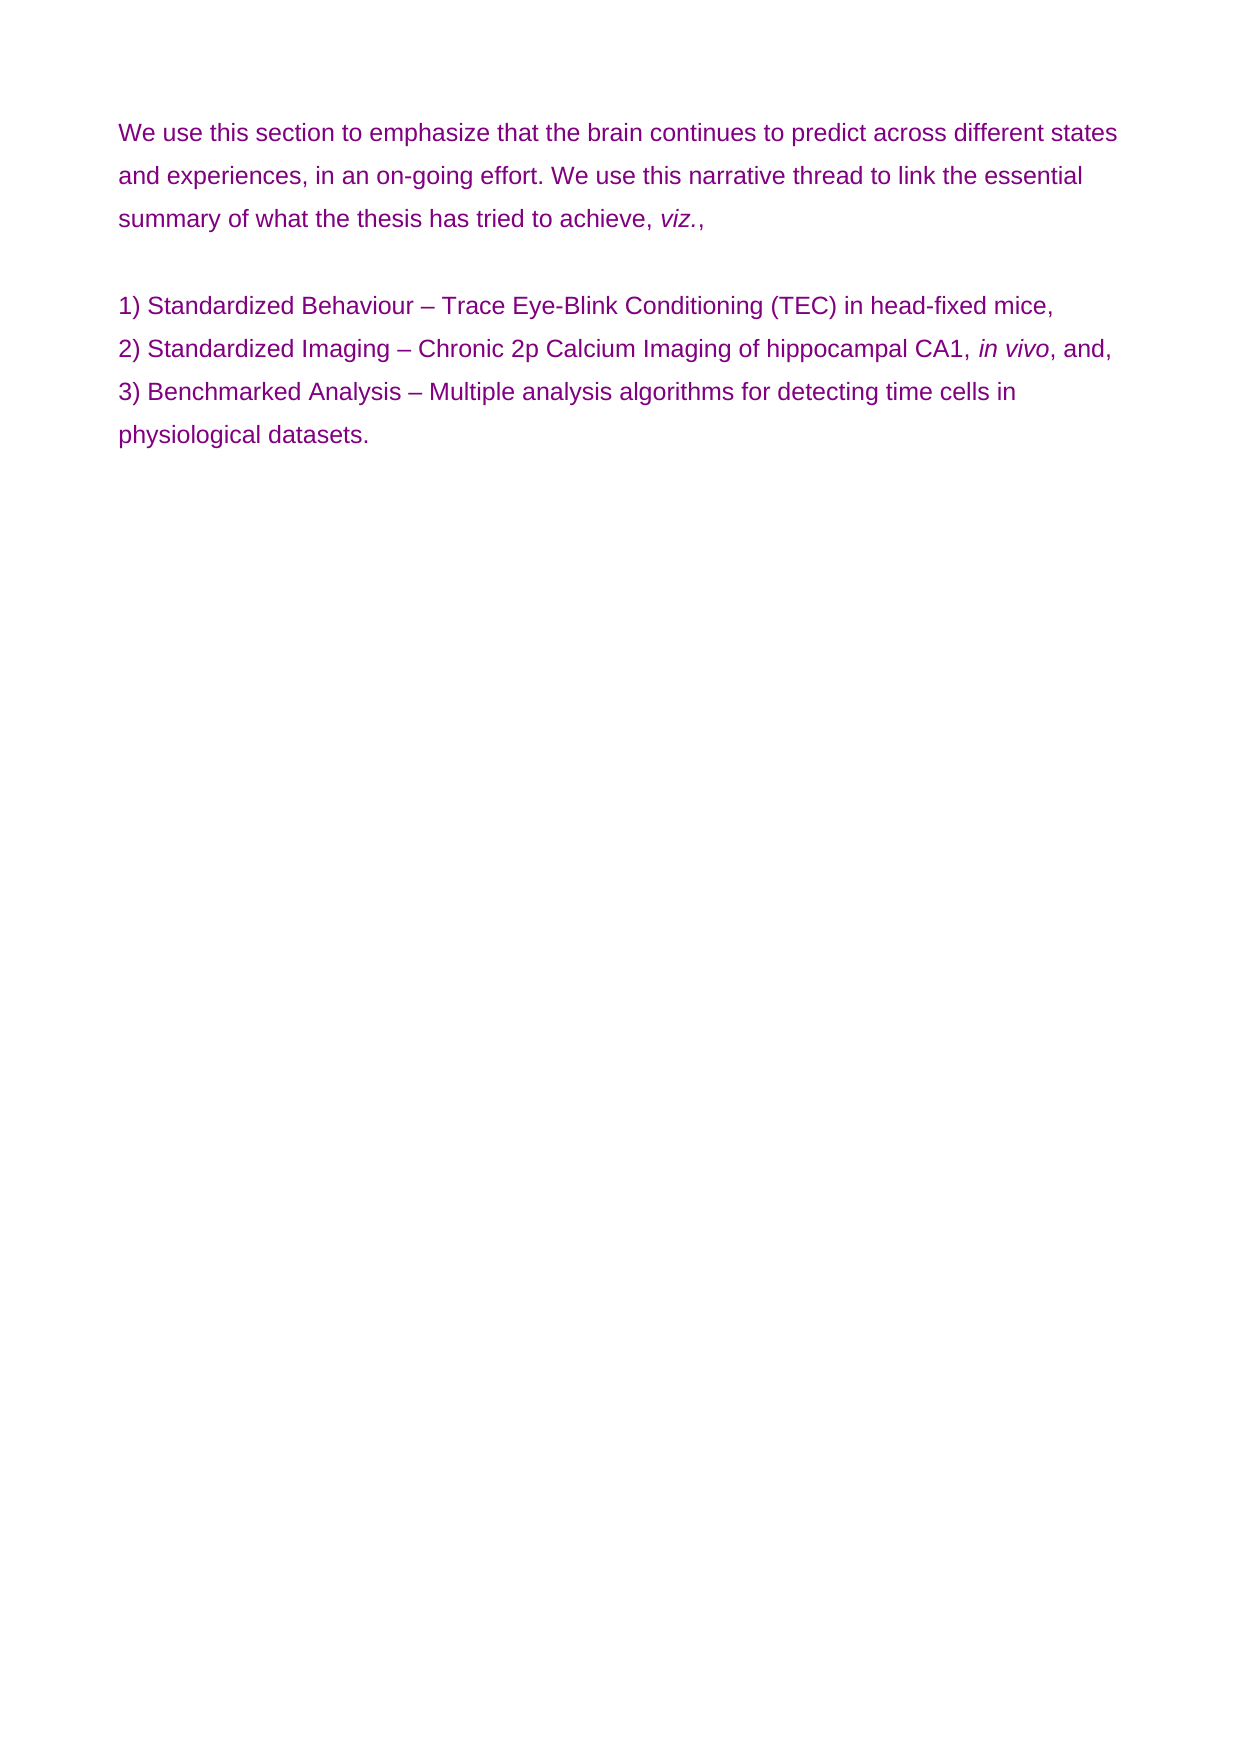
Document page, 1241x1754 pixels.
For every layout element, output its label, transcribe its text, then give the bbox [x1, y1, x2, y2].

text We use this section to emphasize that the brain continues to predict across different states and experiences, in an on-going effort. We use this narrative thread to link the essential summary of what the thesis has tried to achieve, viz., [118, 118, 1122, 233]
text 1) Standardized Behaviour – Trace Eye-Blink Conditioning (TEC) in head-fixed mice, [118, 291, 1122, 319]
text 3) Benchmarked Analysis – Multiple analysis algorithms for detecting time cells in physiological datasets. [118, 377, 1122, 449]
text 2) Standardized Imaging – Chronic 2p Calcium Imaging of hippocampal CA1, in vivo, and, [118, 334, 1122, 362]
